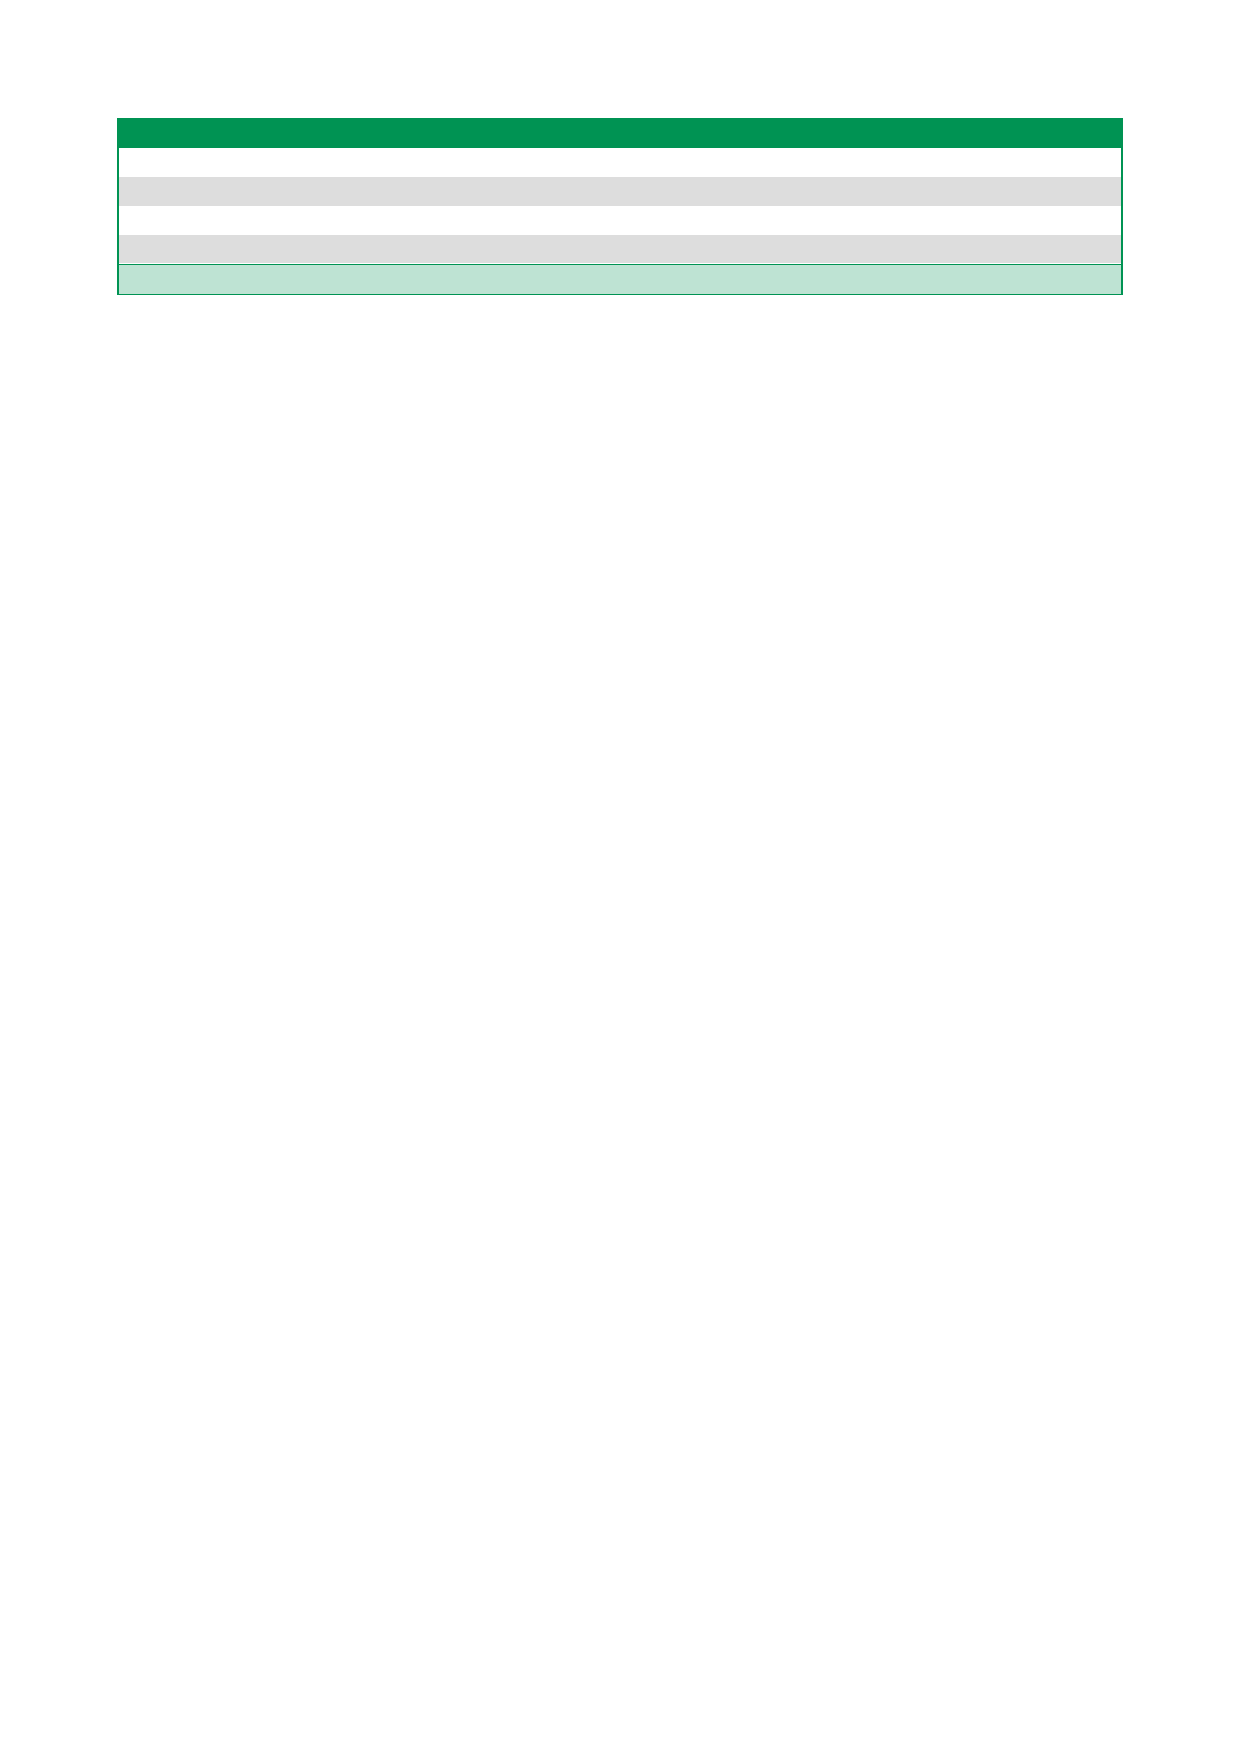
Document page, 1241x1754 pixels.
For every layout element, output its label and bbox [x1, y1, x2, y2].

table_cell [620, 177, 1121, 206]
table_cell [620, 206, 1121, 235]
table_cell [620, 235, 1121, 263]
table_cell [620, 149, 1121, 177]
table_header [119, 120, 620, 148]
table_cell [119, 235, 620, 263]
table_cell [119, 177, 620, 206]
table_header [620, 120, 1121, 148]
table_cell [620, 265, 1121, 294]
table_cell [119, 265, 620, 294]
table_cell [119, 149, 620, 177]
table_cell [119, 206, 620, 235]
